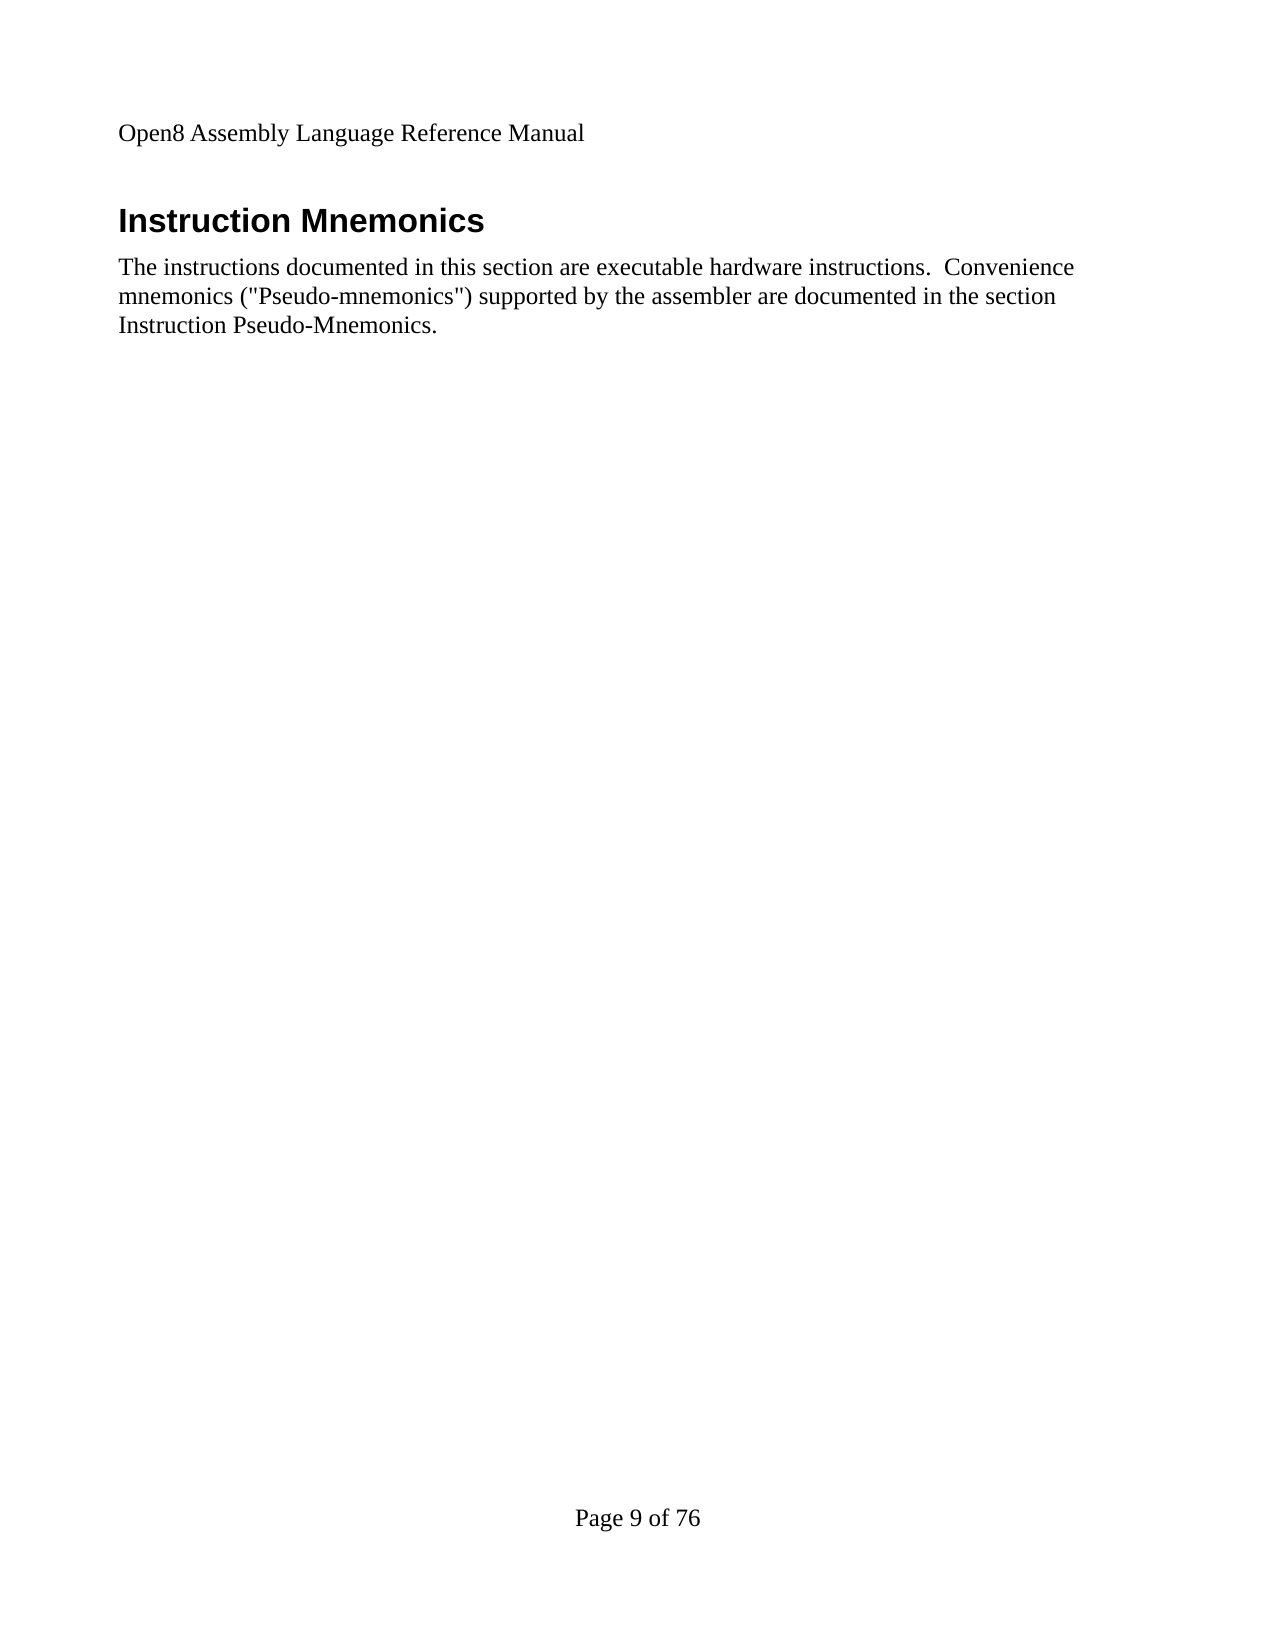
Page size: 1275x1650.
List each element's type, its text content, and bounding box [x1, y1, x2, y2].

text The instructions documented in this section are executable hardware instructions. Convenience mnemonics ("Pseudo-mnemonics") supported by the assembler are documented in the section Instruction Pseudo-Mnemonics. [118, 252, 1157, 339]
subtitle Instruction Mnemonics [118, 201, 1157, 240]
